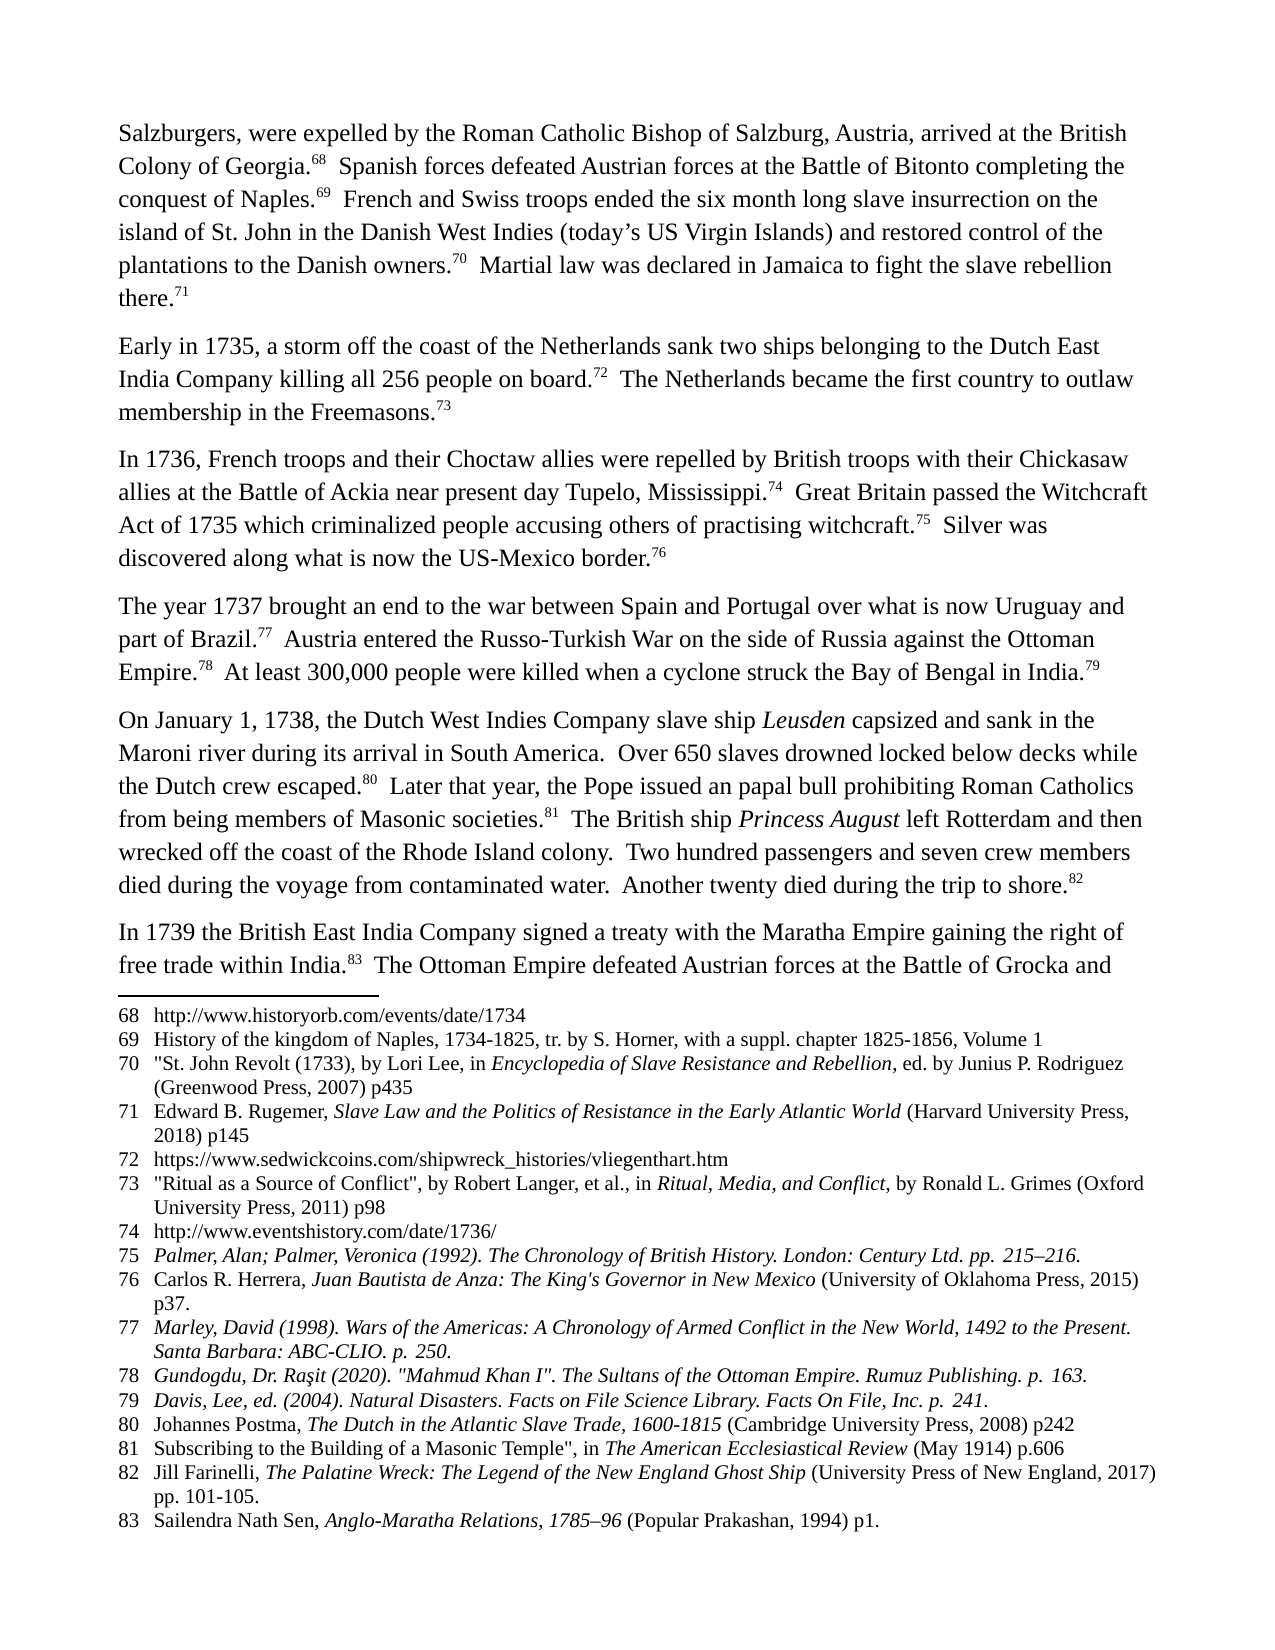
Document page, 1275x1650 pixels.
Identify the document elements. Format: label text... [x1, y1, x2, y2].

text Jill Farinelli, The Palatine Wreck: The Legend of the New England Ghost Ship (University Press of New England, 2017) pp. 101-105. [118, 1460, 1157, 1508]
text "Ritual as a Source of Conflict", by Robert Langer, et al., in Ritual, Media, and Conflict, by Ronald L. Grimes (Oxford University Press, 2011) p98 [118, 1171, 1157, 1219]
text Edward B. Rugemer, Slave Law and the Politics of Resistance in the Early Atlantic World (Harvard University Press, 2018) p145 [118, 1099, 1157, 1147]
text "St. John Revolt (1733), by Lori Lee, in Encyclopedia of Slave Resistance and Rebellion, ed. by Junius P. Rodriguez (Greenwood Press, 2007) p435 [118, 1051, 1157, 1099]
text Marley, David (1998). Wars of the Americas: A Chronology of Armed Conflict in the New World, 1492 to the Present. Santa Barbara: ABC-CLIO. p. 250. [118, 1315, 1157, 1363]
text https://www.sedwickcoins.com/shipwreck_histories/vliegenthart.htm [118, 1147, 1157, 1171]
text Johannes Postma, The Dutch in the Atlantic Slave Trade, 1600-1815 (Cambridge University Press, 2008) p242 [118, 1412, 1157, 1436]
text On January 1, 1738, the Dutch West Indies Company slave ship Leusden capsized and sank in the Maroni river during its arrival in South America. Over 650 slaves drowned locked below decks while the Dutch crew escaped. Later that year, the Pope issued an papal bull prohibiting Roman Catholics from being members of Masonic societies. The British ship Princess August left Rotterdam and then wrecked off the coast of the Rhode Island colony. Two hundred passengers and seven crew members died during the voyage from contaminated water. Another twenty died during the trip to shore. [118, 705, 1157, 899]
text Gundogdu, Dr. Raşit (2020). "Mahmud Khan I". The Sultans of the Ottoman Empire. Rumuz Publishing. p. 163. [118, 1363, 1157, 1387]
text The year 1737 brought an end to the war between Spain and Portugal over what is now Uruguay and part of Brazil. Austria entered the Russo-Turkish War on the side of Russia against the Ottoman Empire. At least 300,000 people were killed when a cyclone struck the Bay of Bengal in India. [118, 591, 1157, 686]
text Early in 1735, a storm off the coast of the Netherlands sank two ships belonging to the Dutch East India Company killing all 256 people on board. The Netherlands became the first country to outlaw membership in the Freemasons. [118, 331, 1157, 426]
text In 1739 the British East India Company signed a treaty with the Maratha Empire gaining the right of free trade within India. The Ottoman Empire defeated Austrian forces at the Battle of Grocka and [118, 917, 1157, 979]
text Subscribing to the Building of a Masonic Temple", in The American Ecclesiastical Review (May 1914) p.606 [118, 1436, 1157, 1460]
text http://www.historyorb.com/events/date/1734 [118, 1002, 1157, 1027]
text In 1736, French troops and their Choctaw allies were repelled by British troops with their Chickasaw allies at the Battle of Ackia near present day Tupelo, Mississippi. Great Britain passed the Witchcraft Act of 1735 which criminalized people accusing others of practising witchcraft. Silver was discovered along what is now the US-Mexico border. [118, 444, 1157, 572]
text Carlos R. Herrera, Juan Bautista de Anza: The King's Governor in New Mexico (University of Oklahoma Press, 2015) p37. [118, 1267, 1157, 1315]
text http://www.eventshistory.com/date/1736/ [118, 1219, 1157, 1243]
text Davis, Lee, ed. (2004). Natural Disasters. Facts on File Science Library. Facts On File, Inc. p. 241. [118, 1387, 1157, 1412]
text Salzburgers, were expelled by the Roman Catholic Bishop of Salzburg, Austria, arrived at the British Colony of Georgia. Spanish forces defeated Austrian forces at the Battle of Bitonto completing the conquest of Naples. French and Swiss troops ended the six month long slave insurrection on the island of St. John in the Danish West Indies (today’s US Virgin Islands) and restored control of the plantations to the Danish owners. Martial law was declared in Jamaica to fight the slave rebellion there. [118, 118, 1157, 312]
text Palmer, Alan; Palmer, Veronica (1992). The Chronology of British History. London: Century Ltd. pp. 215–216. [118, 1243, 1157, 1267]
text Sailendra Nath Sen, Anglo-Maratha Relations, 1785–96 (Popular Prakashan, 1994) p1. [118, 1508, 1157, 1532]
text History of the kingdom of Naples, 1734-1825, tr. by S. Horner, with a suppl. chapter 1825-1856, Volume 1 [118, 1027, 1157, 1051]
